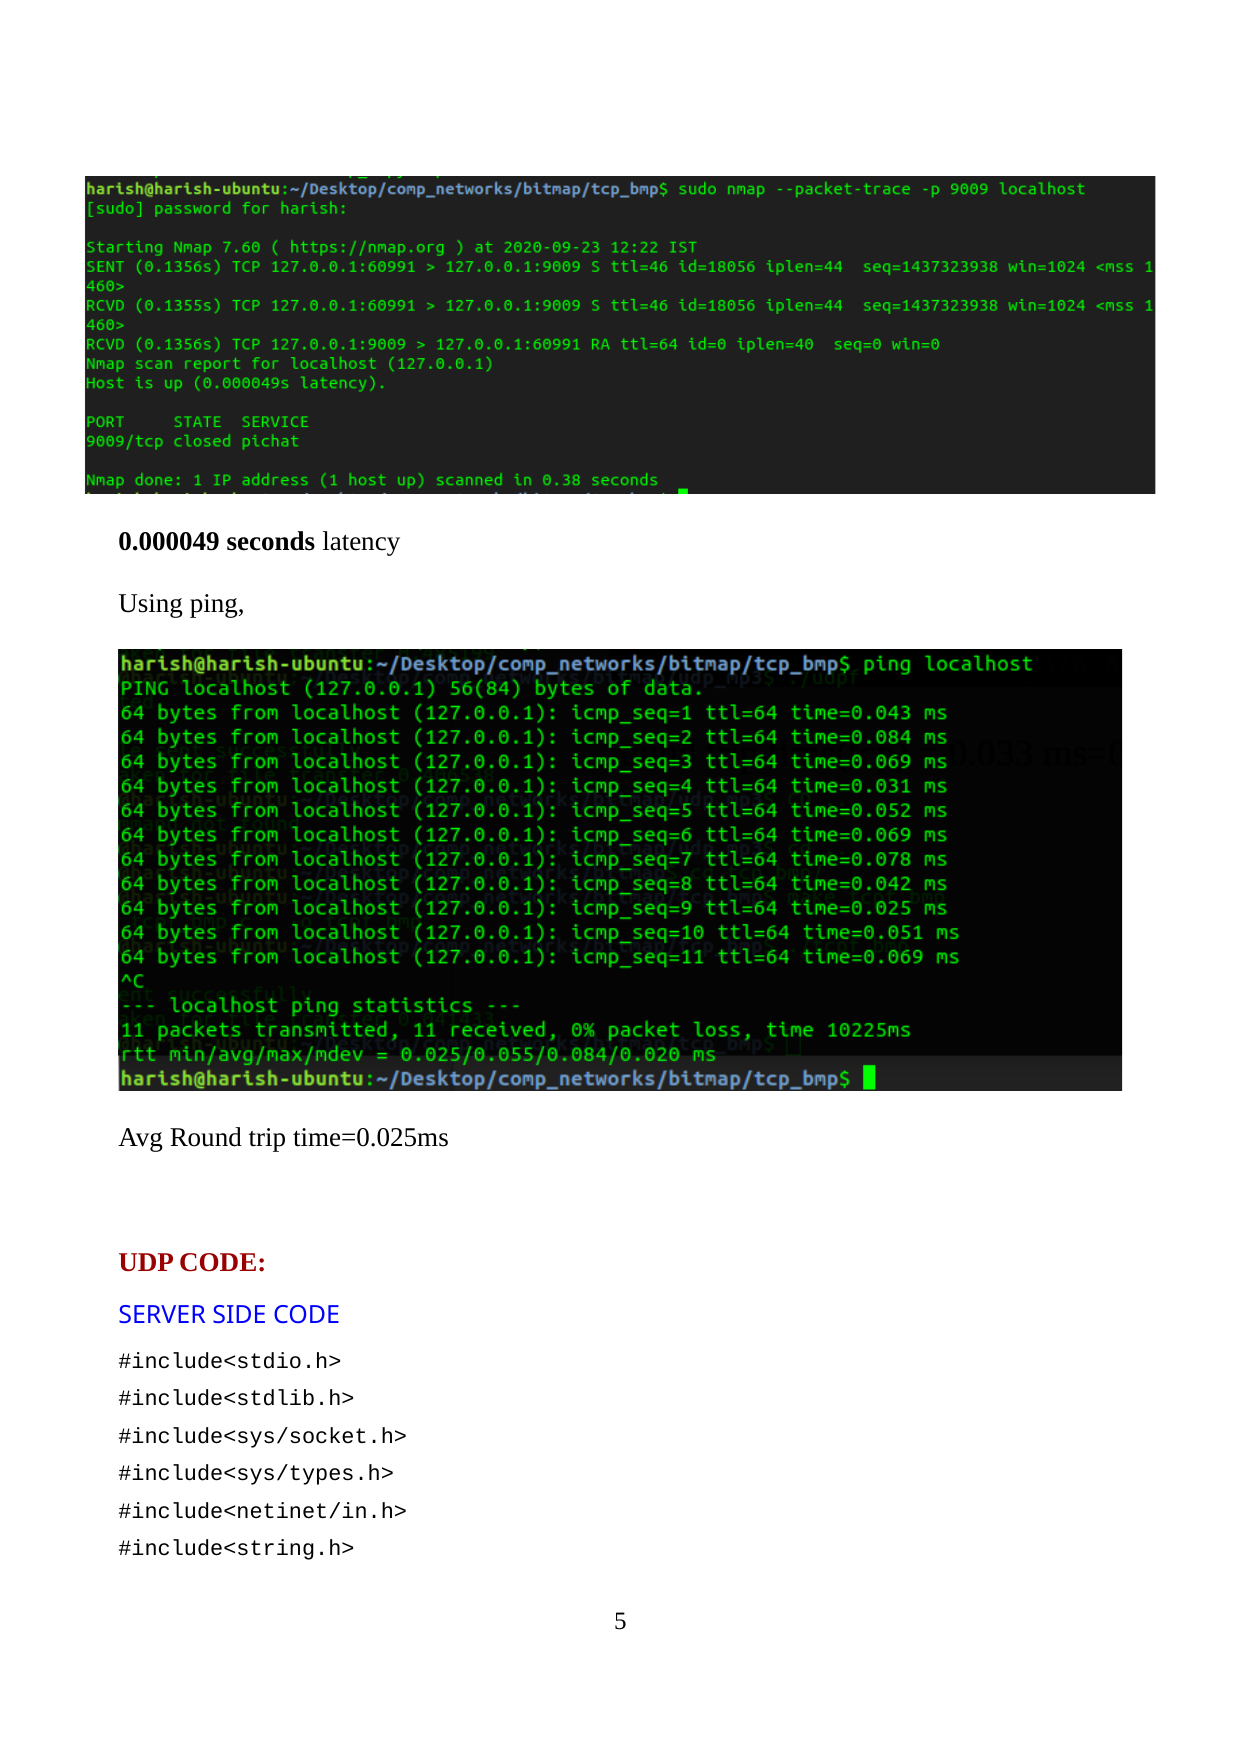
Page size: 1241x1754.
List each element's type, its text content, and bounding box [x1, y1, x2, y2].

text Avg Round trip time=0.025ms [118, 1121, 1122, 1152]
text #include<stdio.h> [118, 1350, 1122, 1375]
text #include<sys/types.h> [118, 1450, 1122, 1487]
picture [118, 649, 1123, 1091]
picture [84, 176, 1156, 494]
text UDP CODE: [118, 1246, 1122, 1277]
text SERVER SIDE CODE [118, 1296, 1122, 1330]
text #include<stdlib.h> [118, 1375, 1122, 1412]
text #include<sys/socket.h> [118, 1412, 1122, 1450]
text #include<string.h> [118, 1525, 1122, 1562]
text 0.000049 seconds latency [118, 525, 1122, 556]
text Using ping, [118, 587, 1122, 619]
text #include<netinet/in.h> [118, 1487, 1122, 1525]
